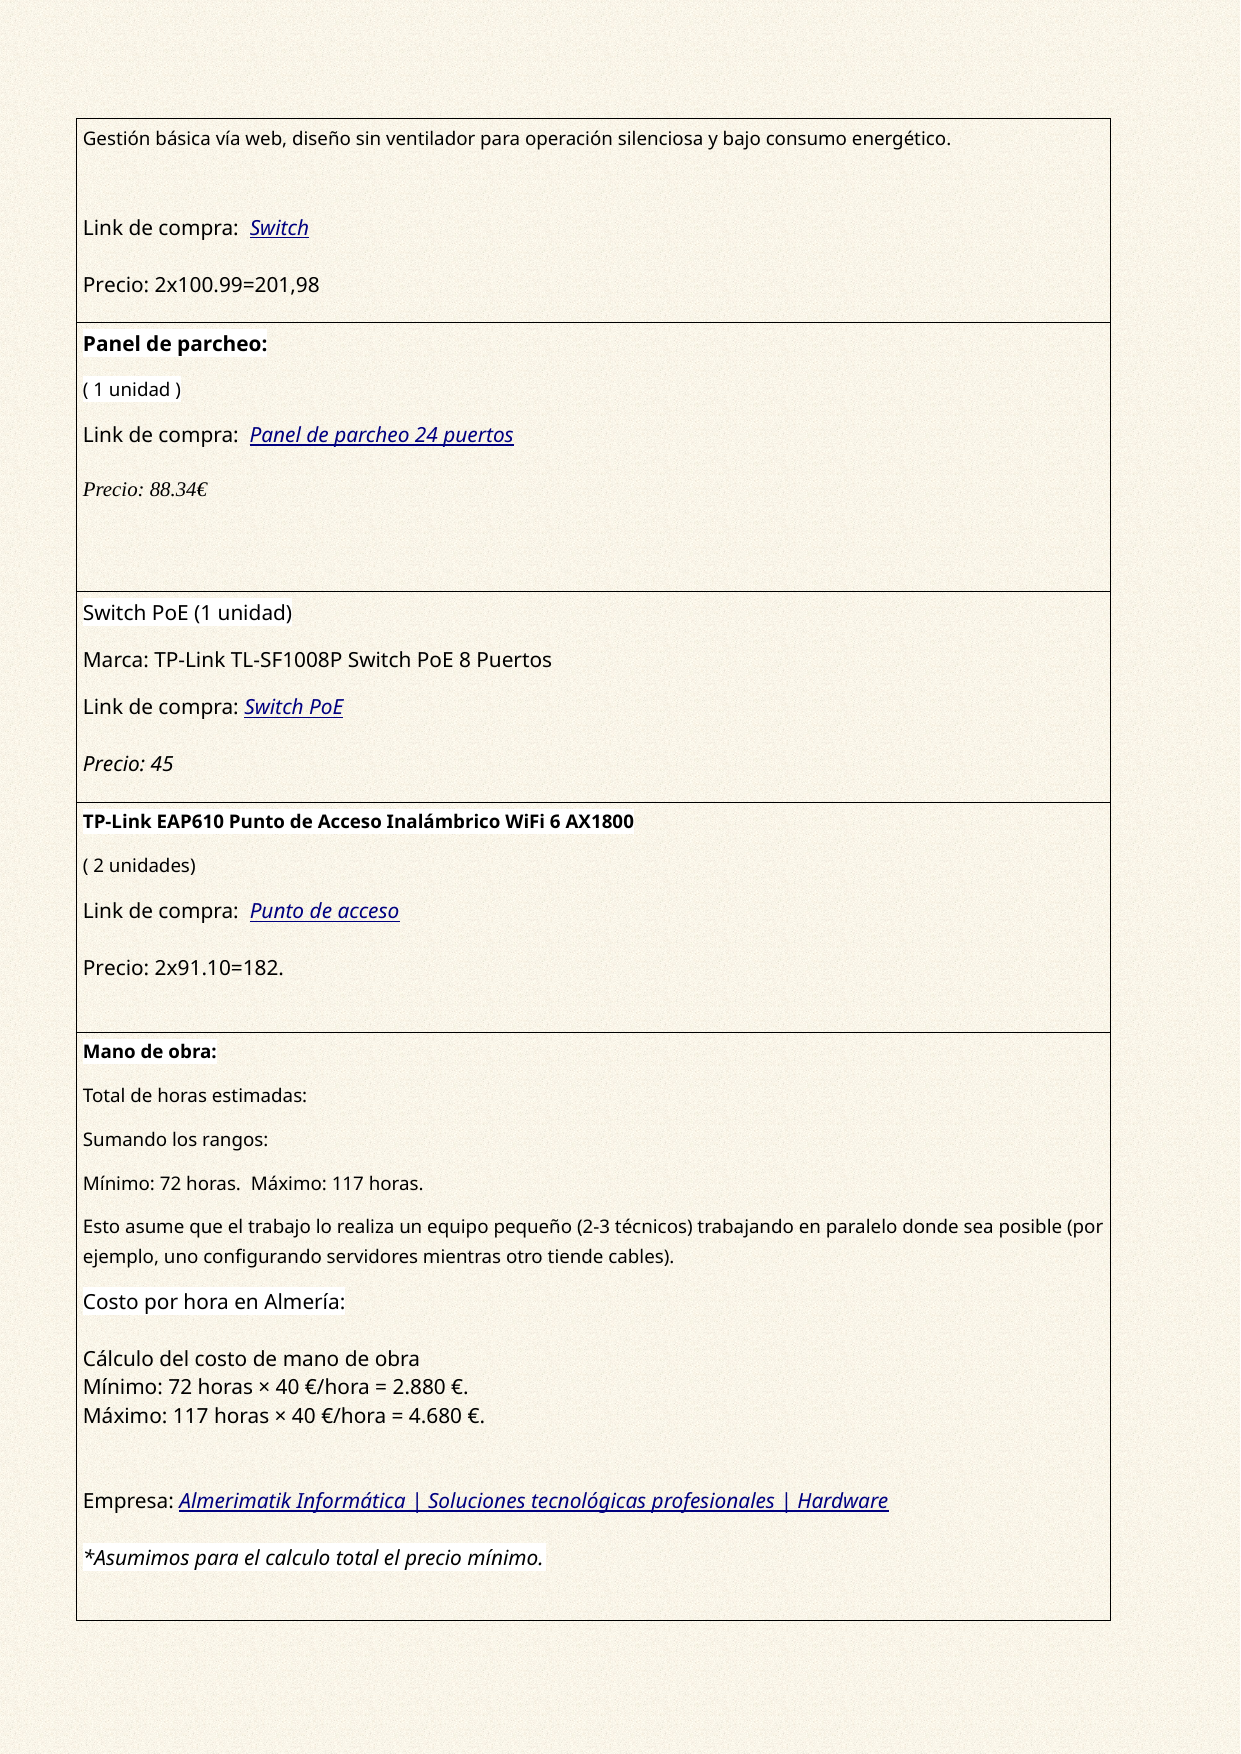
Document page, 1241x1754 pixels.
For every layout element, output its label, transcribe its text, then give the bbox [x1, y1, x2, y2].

table_cell TP-Link EAP610 Punto de Acceso Inalámbrico WiFi 6 AX1800 ( 2 unidades) Link de compra: Punto de acceso Precio: 2x91.10=182. [77, 803, 1110, 1032]
table_cell Switch PoE (1 unidad) Marca: TP-Link TL-SF1008P Switch PoE 8 Puertos Link de compra: Switch PoE Precio: 45 [77, 592, 1110, 802]
table_cell Mano de obra: Total de horas estimadas: Sumando los rangos: Mínimo: 72 horas. Máximo: 117 horas. Esto asume que el trabajo lo realiza un equipo pequeño (2-3 técnicos) trabajando en paralelo donde sea posible (por ejemplo, uno configurando servidores mientras otro tiende cables). Costo por hora en Almería: Cálculo del costo de mano de obra Mínimo: 72 horas × 40 €/hora = 2.880 €. Máximo: 117 horas × 40 €/hora = 4.680 €. Empresa: Almerimatik Informática | Soluciones tecnológicas profesionales | Hardware *Asumimos para el calculo total el precio mínimo. [77, 1033, 1110, 1620]
table_cell Panel de parcheo: ( 1 unidad ) Link de compra: Panel de parcheo 24 puertos Precio: 88.34€ [77, 323, 1110, 591]
picture [0, 0, 1241, 1754]
table_cell Gestión básica vía web, diseño sin ventilador para operación silenciosa y bajo consumo energético. Link de compra: Switch Precio: 2x100.99=201,98 [77, 119, 1110, 322]
